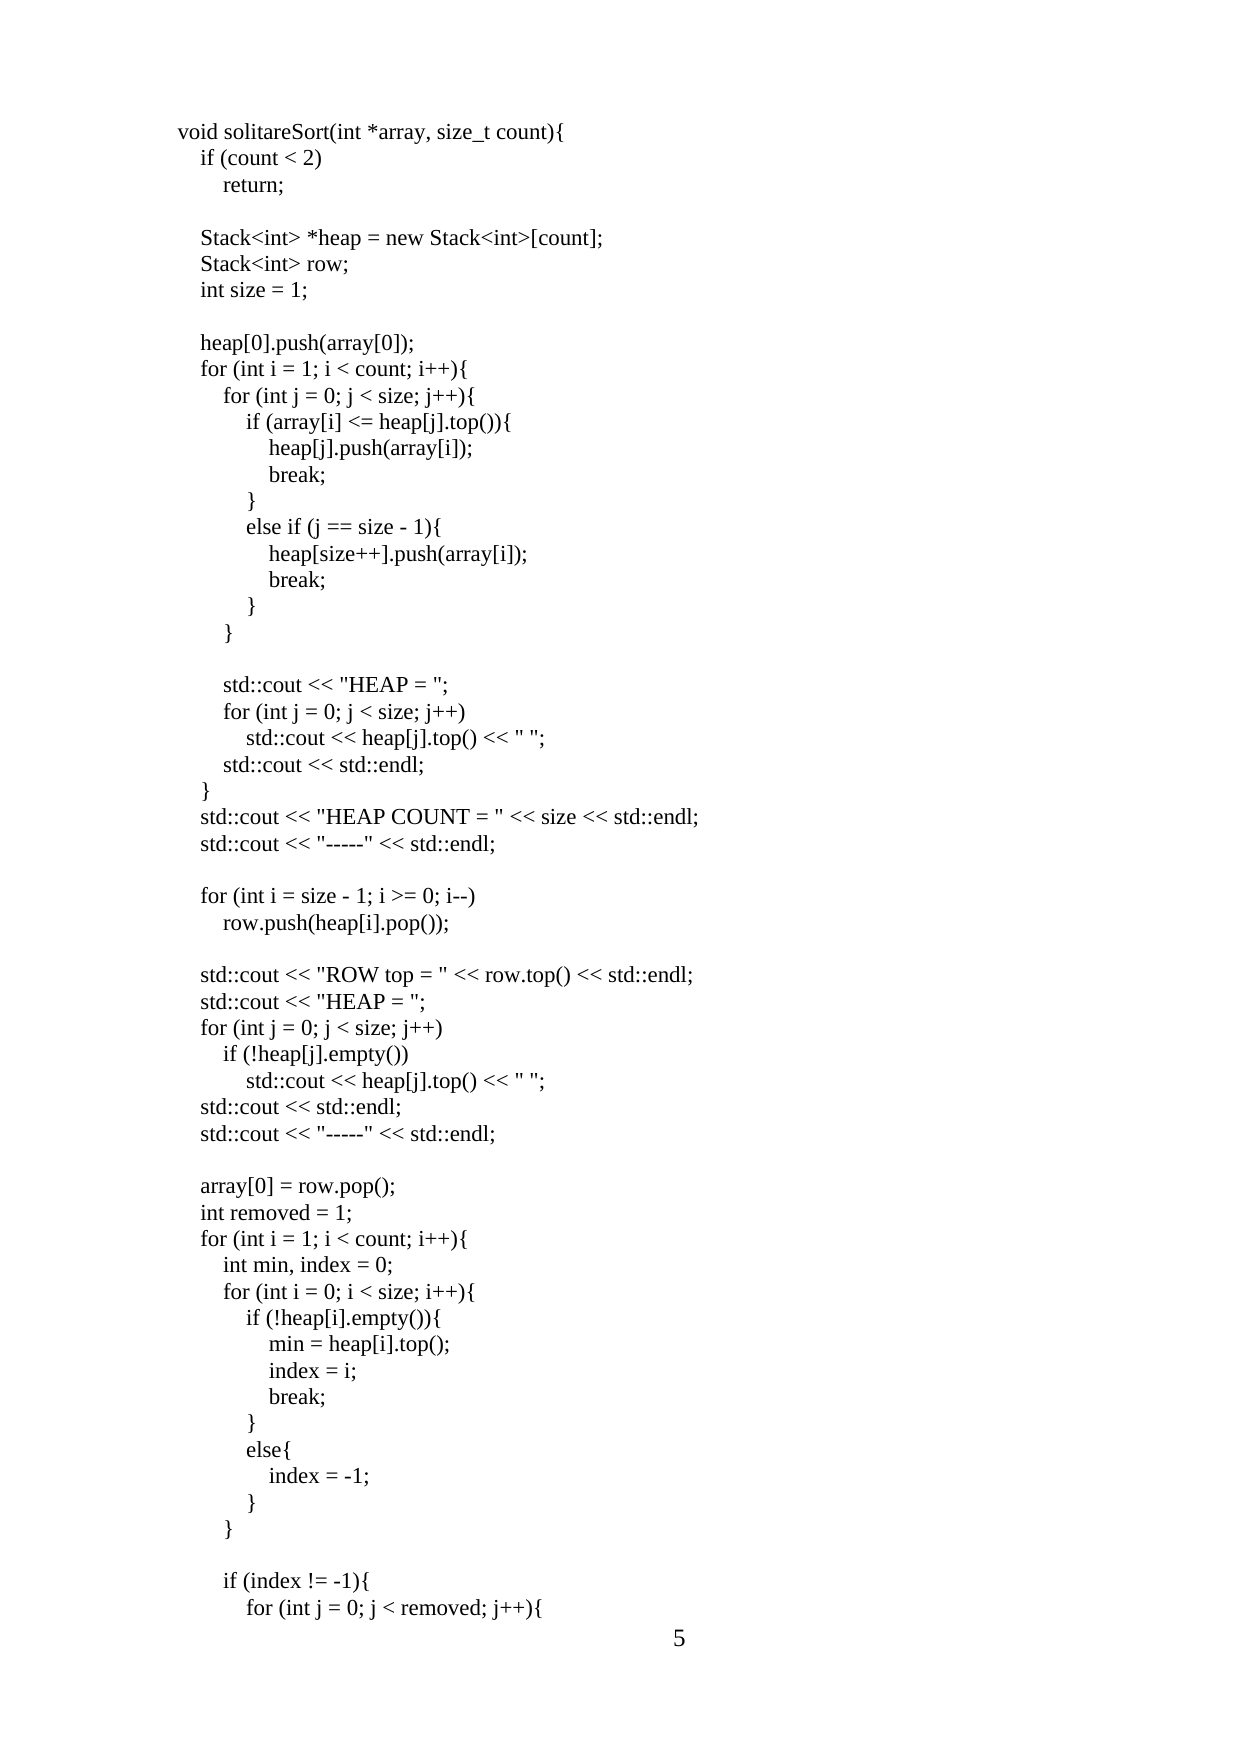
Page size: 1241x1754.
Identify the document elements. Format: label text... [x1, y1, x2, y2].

text if (array[i] <= heap[j].top()){ [177, 408, 1181, 434]
text std::cout << "-----" << std::endl; [177, 1119, 1181, 1146]
text std::cout << heap[j].top() << " "; [177, 1067, 1181, 1093]
text std::cout << "-----" << std::endl; [177, 830, 1181, 856]
text std::cout << "HEAP = "; [177, 672, 1181, 698]
text else if (j == size - 1){ [177, 513, 1181, 540]
text min = heap[i].top(); [177, 1330, 1181, 1357]
text std::cout << "HEAP = "; [177, 988, 1181, 1014]
text row.push(heap[i].pop()); [177, 909, 1181, 935]
text if (count < 2) [177, 144, 1181, 171]
text } [177, 1409, 1181, 1436]
text heap[size++].push(array[i]); [177, 540, 1181, 566]
text } [177, 619, 1181, 645]
text for (int j = 0; j < size; j++) [177, 1014, 1181, 1041]
text if (!heap[j].empty()) [177, 1041, 1181, 1067]
text if (index != -1){ [177, 1568, 1181, 1594]
text } [177, 777, 1181, 803]
text for (int i = size - 1; i >= 0; i--) [177, 882, 1181, 909]
text for (int j = 0; j < size; j++){ [177, 382, 1181, 408]
text int size = 1; [177, 276, 1181, 303]
text array[0] = row.pop(); [177, 1172, 1181, 1199]
text break; [177, 461, 1181, 487]
text if (!heap[i].empty()){ [177, 1304, 1181, 1330]
text } [177, 1488, 1181, 1515]
text heap[0].push(array[0]); [177, 329, 1181, 355]
text } [177, 592, 1181, 619]
text break; [177, 1383, 1181, 1409]
text for (int j = 0; j < removed; j++){ [177, 1594, 1181, 1620]
text Stack<int> row; [177, 250, 1181, 276]
text for (int i = 1; i < count; i++){ [177, 355, 1181, 382]
text return; [177, 171, 1181, 197]
text int removed = 1; [177, 1199, 1181, 1225]
text for (int i = 0; i < size; i++){ [177, 1278, 1181, 1304]
text break; [177, 566, 1181, 592]
text void solitareSort(int *array, size_t count){ [177, 118, 1181, 144]
text index = i; [177, 1357, 1181, 1383]
text } [177, 1515, 1181, 1541]
text index = -1; [177, 1462, 1181, 1488]
text for (int i = 1; i < count; i++){ [177, 1225, 1181, 1251]
text int min, index = 0; [177, 1251, 1181, 1278]
text std::cout << "ROW top = " << row.top() << std::endl; [177, 961, 1181, 988]
text heap[j].push(array[i]); [177, 434, 1181, 461]
text std::cout << std::endl; [177, 1093, 1181, 1119]
text std::cout << heap[j].top() << " "; [177, 724, 1181, 751]
text Stack<int> *heap = new Stack<int>[count]; [177, 223, 1181, 250]
text else{ [177, 1436, 1181, 1462]
text } [177, 487, 1181, 513]
text std::cout << std::endl; [177, 751, 1181, 777]
text std::cout << "HEAP COUNT = " << size << std::endl; [177, 803, 1181, 830]
text for (int j = 0; j < size; j++) [177, 698, 1181, 724]
